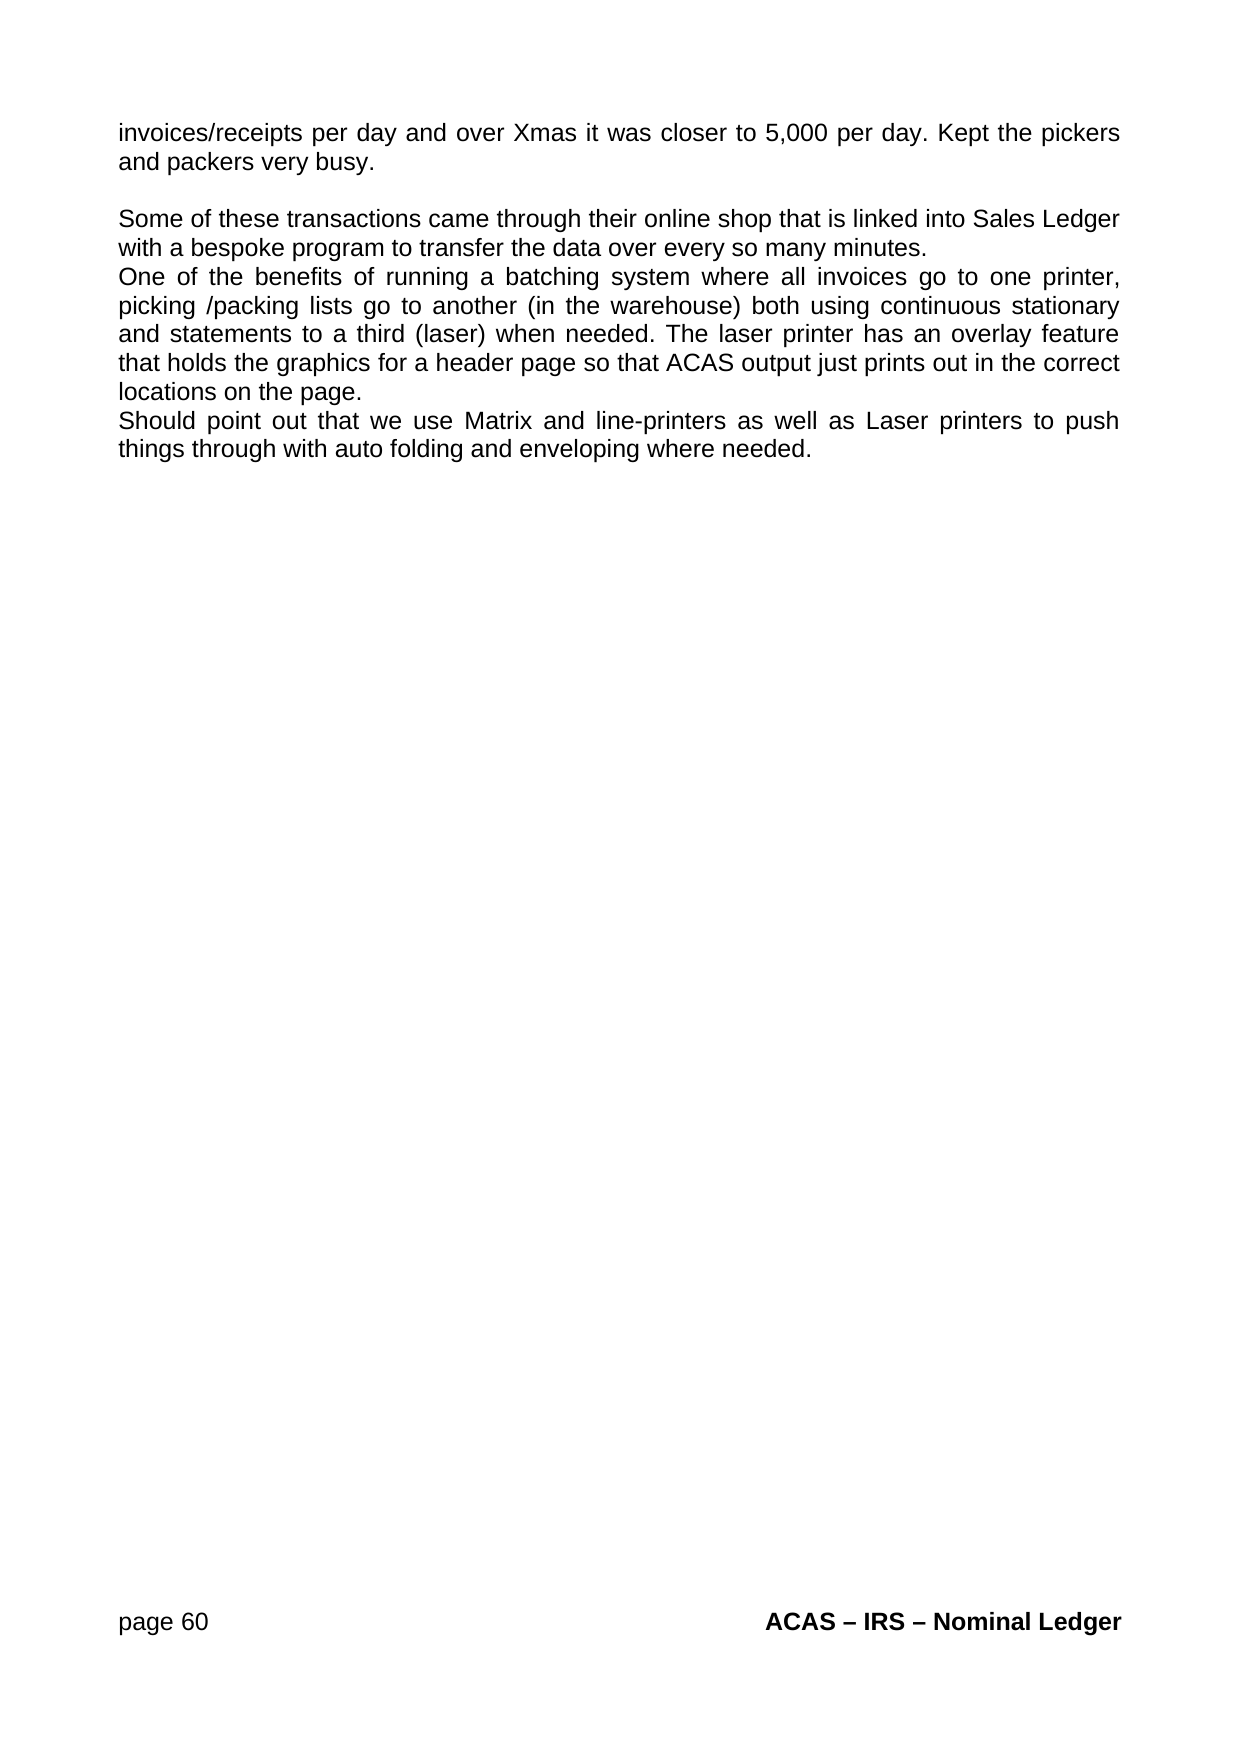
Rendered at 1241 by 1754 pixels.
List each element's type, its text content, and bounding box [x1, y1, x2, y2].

text One of the benefits of running a batching system where all invoices go to one printer, picking /packing lists go to another (in the warehouse) both using continuous stationary and statements to a third (laser) when needed. The laser printer has an overlay feature that holds the graphics for a header page so that ACAS output just prints out in the correct locations on the page. [118, 262, 1122, 406]
text Should point out that we use Matrix and line-printers as well as Laser printers to push things through with auto folding and enveloping where needed. [118, 406, 1122, 463]
text invoices/receipts per day and over Xmas it was closer to 5,000 per day. Kept the pickers and packers very busy. [118, 118, 1122, 176]
text Some of these transactions came through their online shop that is linked into Sales Ledger with a bespoke program to transfer the data over every so many minutes. [118, 204, 1122, 262]
